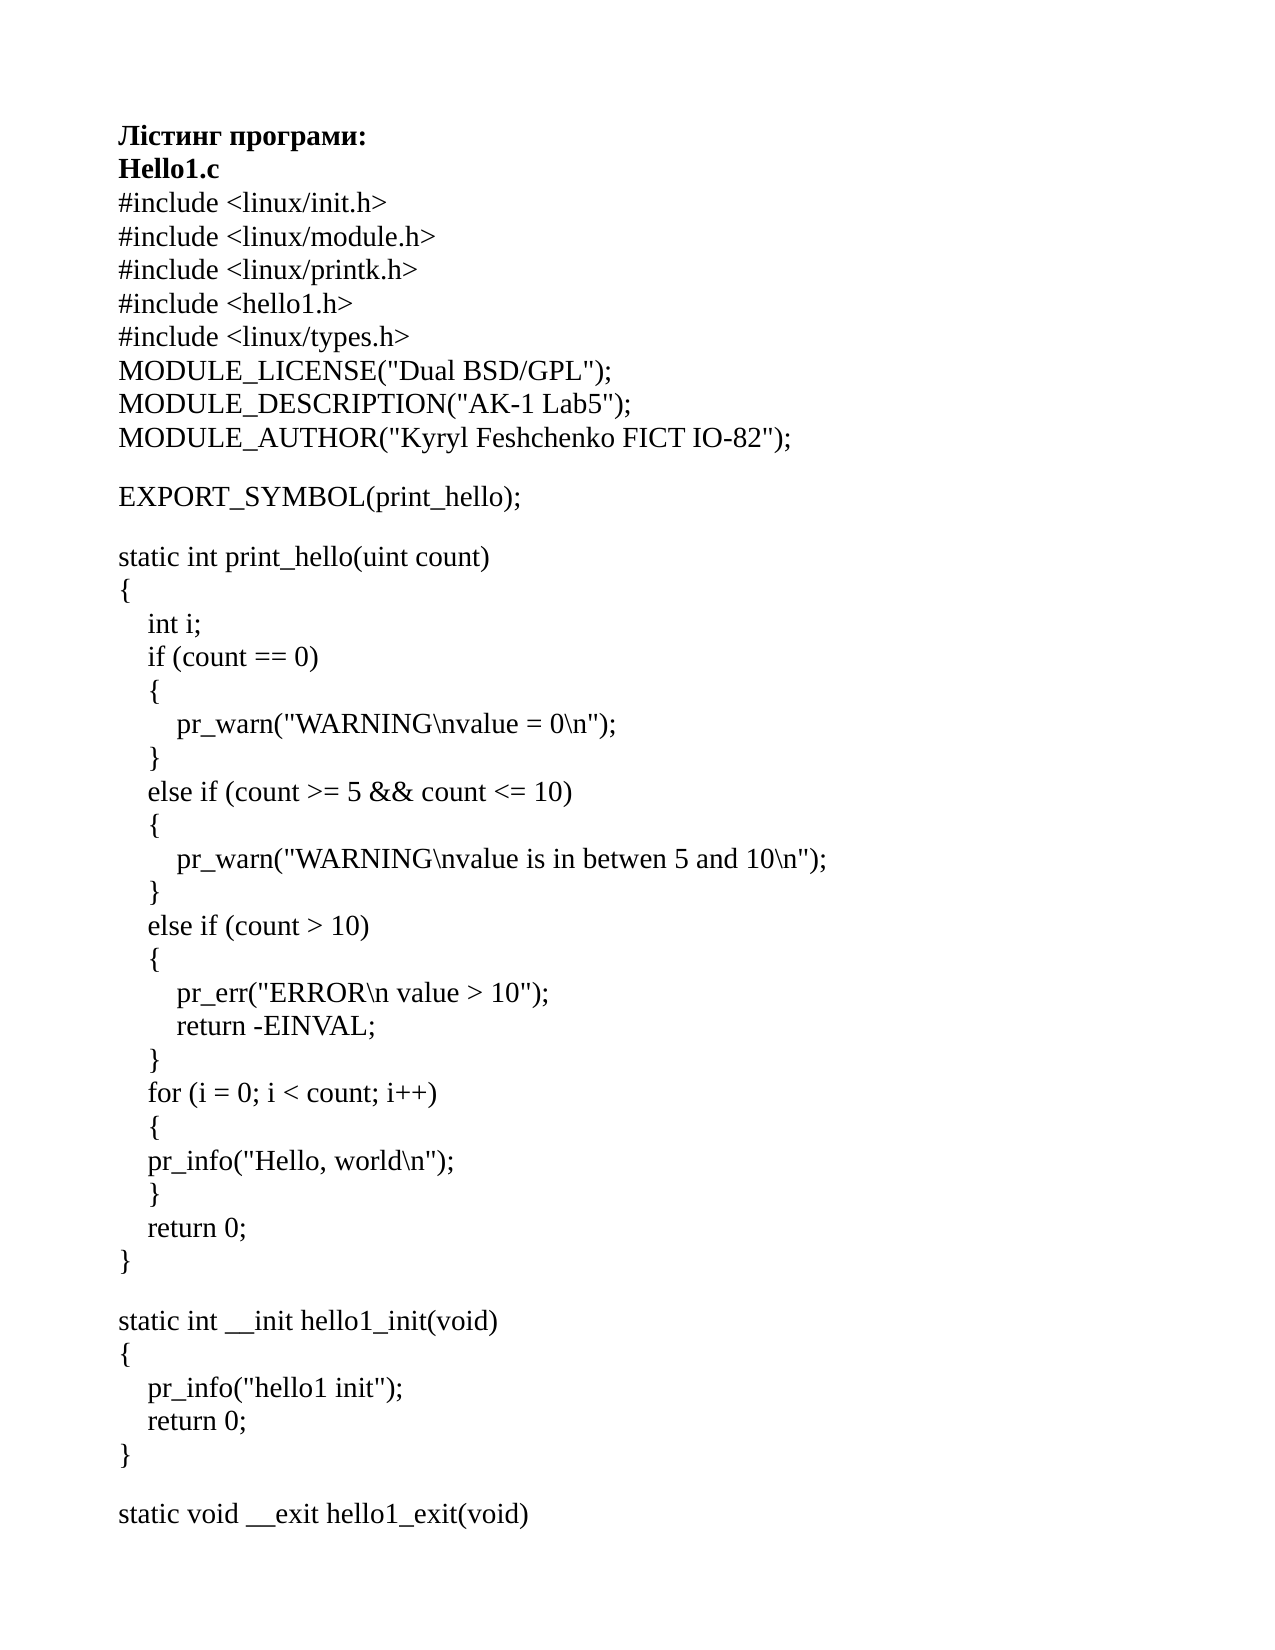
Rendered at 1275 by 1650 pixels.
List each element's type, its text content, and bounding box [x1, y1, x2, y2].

text } [118, 740, 1157, 774]
text for (i = 0; i < count; i++) [118, 1076, 1157, 1109]
text static int __init hello1_init(void) [118, 1303, 1157, 1336]
text else if (count >= 5 && count <= 10) [118, 774, 1157, 807]
text int i; [118, 606, 1157, 639]
text #include <linux/module.h> [118, 219, 1157, 252]
text { [118, 673, 1157, 707]
text } [118, 1437, 1157, 1471]
text if (count == 0) [118, 639, 1157, 673]
text pr_err("ERROR\n value > 10"); [118, 975, 1157, 1008]
text pr_info("hello1 init"); [118, 1370, 1157, 1403]
text } [118, 1176, 1157, 1210]
text } [118, 874, 1157, 908]
text pr_warn("WARNING\nvalue is in betwen 5 and 10\n"); [118, 841, 1157, 874]
text { [118, 572, 1157, 606]
text { [118, 1336, 1157, 1370]
text MODULE_AUTHOR("Kyryl Feshchenko FICT IO-82"); [118, 420, 1157, 453]
text MODULE_DESCRIPTION("AK-1 Lab5"); [118, 386, 1157, 420]
text pr_info("Hello, world\n"); [118, 1143, 1157, 1176]
text { [118, 807, 1157, 841]
text } [118, 1042, 1157, 1076]
text #include <linux/types.h> [118, 319, 1157, 353]
text } [118, 1243, 1157, 1277]
text #include <linux/printk.h> [118, 252, 1157, 286]
text return -EINVAL; [118, 1008, 1157, 1042]
text return 0; [118, 1210, 1157, 1243]
text else if (count > 10) [118, 908, 1157, 941]
text static void __exit hello1_exit(void) [118, 1496, 1157, 1530]
text pr_warn("WARNING\nvalue = 0\n"); [118, 707, 1157, 740]
text MODULE_LICENSE("Dual BSD/GPL"); [118, 353, 1157, 386]
text { [118, 1109, 1157, 1143]
text { [118, 941, 1157, 975]
text #include <hello1.h> [118, 286, 1157, 319]
text Hello1.c [118, 152, 1157, 185]
text #include <linux/init.h> [118, 185, 1157, 219]
text EXPORT_SYMBOL(print_hello); [118, 479, 1157, 513]
text static int print_hello(uint count) [118, 539, 1157, 572]
text Лістинг програми: [118, 118, 1157, 152]
text return 0; [118, 1403, 1157, 1437]
